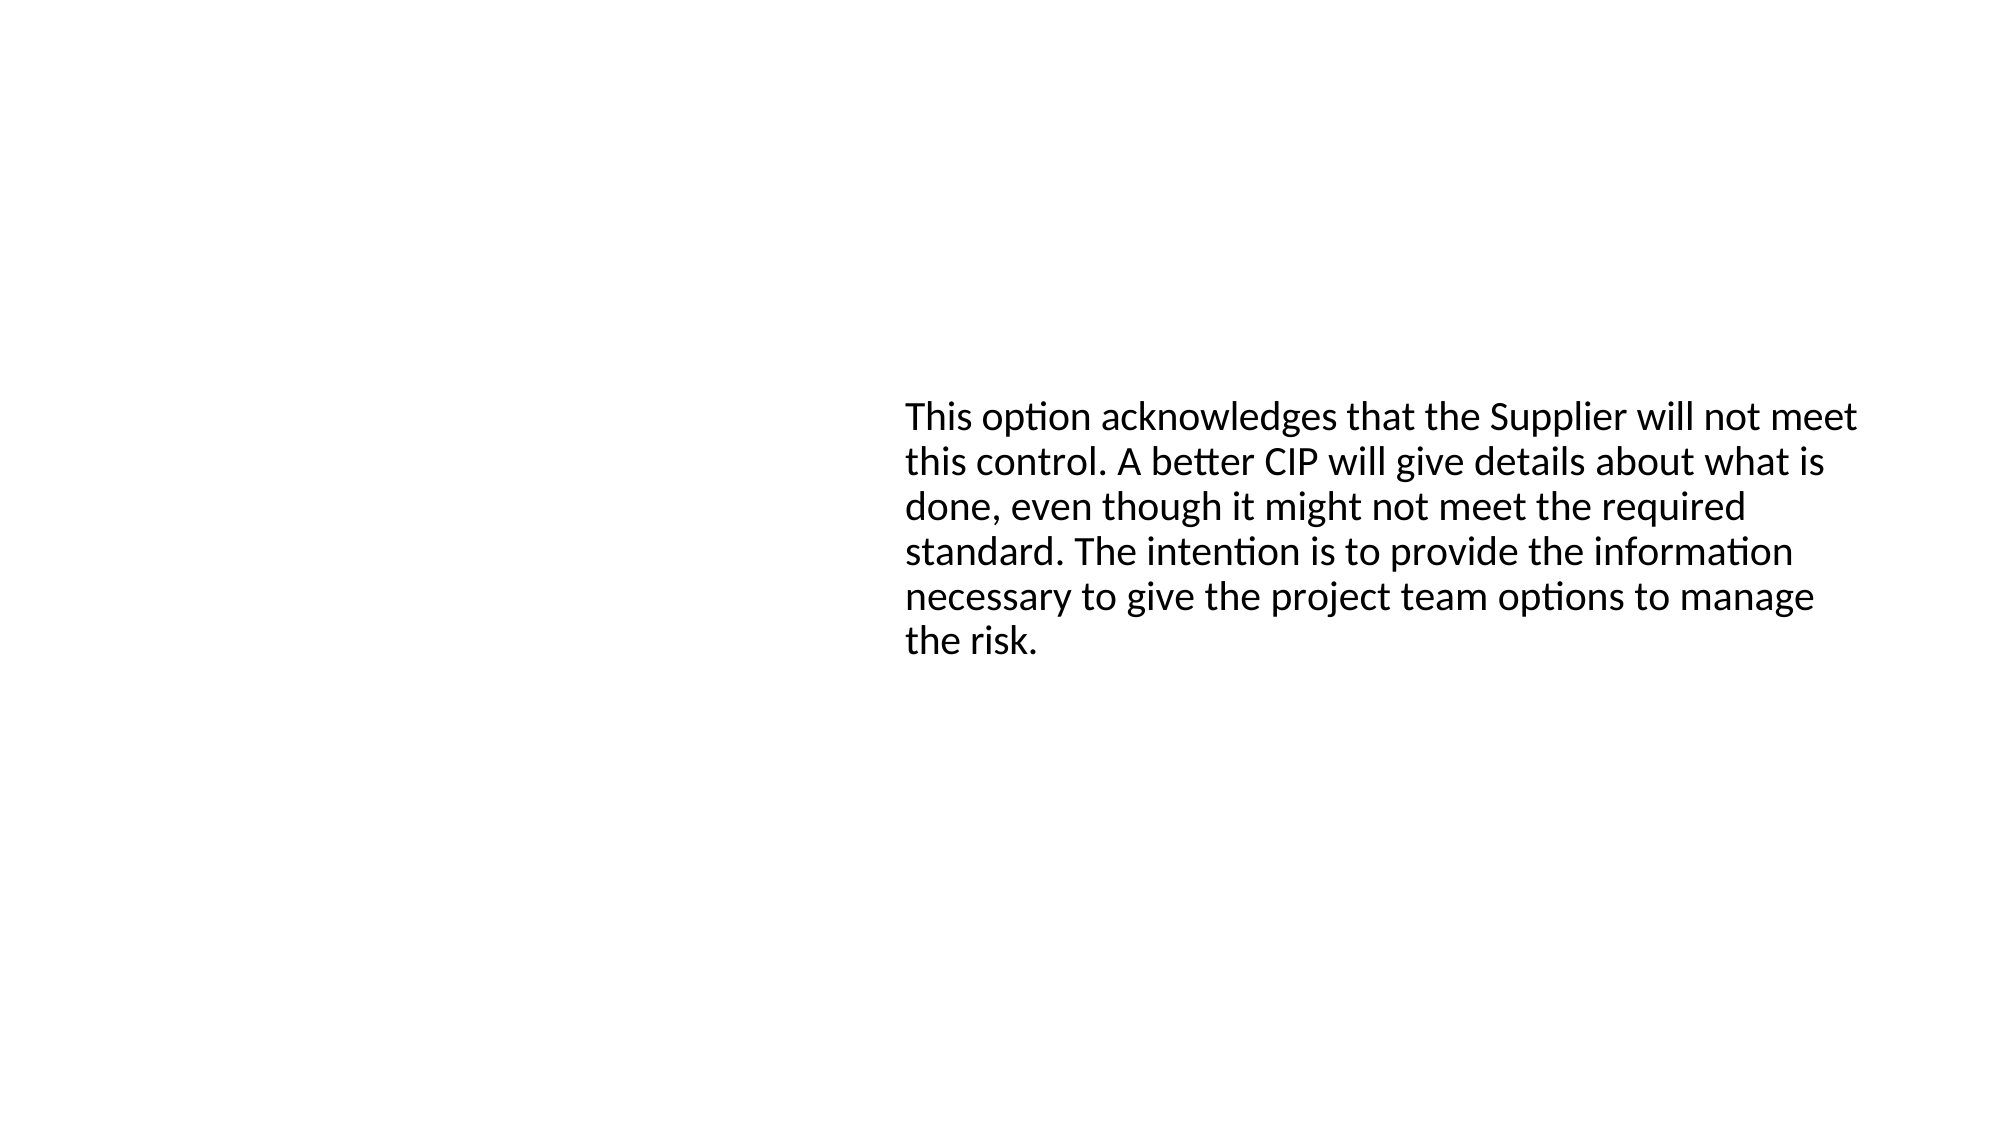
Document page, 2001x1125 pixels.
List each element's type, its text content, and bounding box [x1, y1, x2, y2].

text standard. The intention is to provide the information [905, 529, 1868, 574]
text not be met. [67, 556, 771, 643]
text CIP Options in detail [68, 728, 406, 772]
text done, even though it might not meet the required [905, 484, 1868, 529]
text the risk. [905, 619, 1868, 663]
text this control. A better CIP will give details about what is [905, 439, 1868, 484]
text 5. [Least preferred] [67, 386, 771, 470]
text necessary to give the project team options to manage [905, 574, 1868, 619]
text This control will [67, 470, 771, 556]
text This option acknowledges that the Supplier will not meet [905, 394, 1868, 439]
